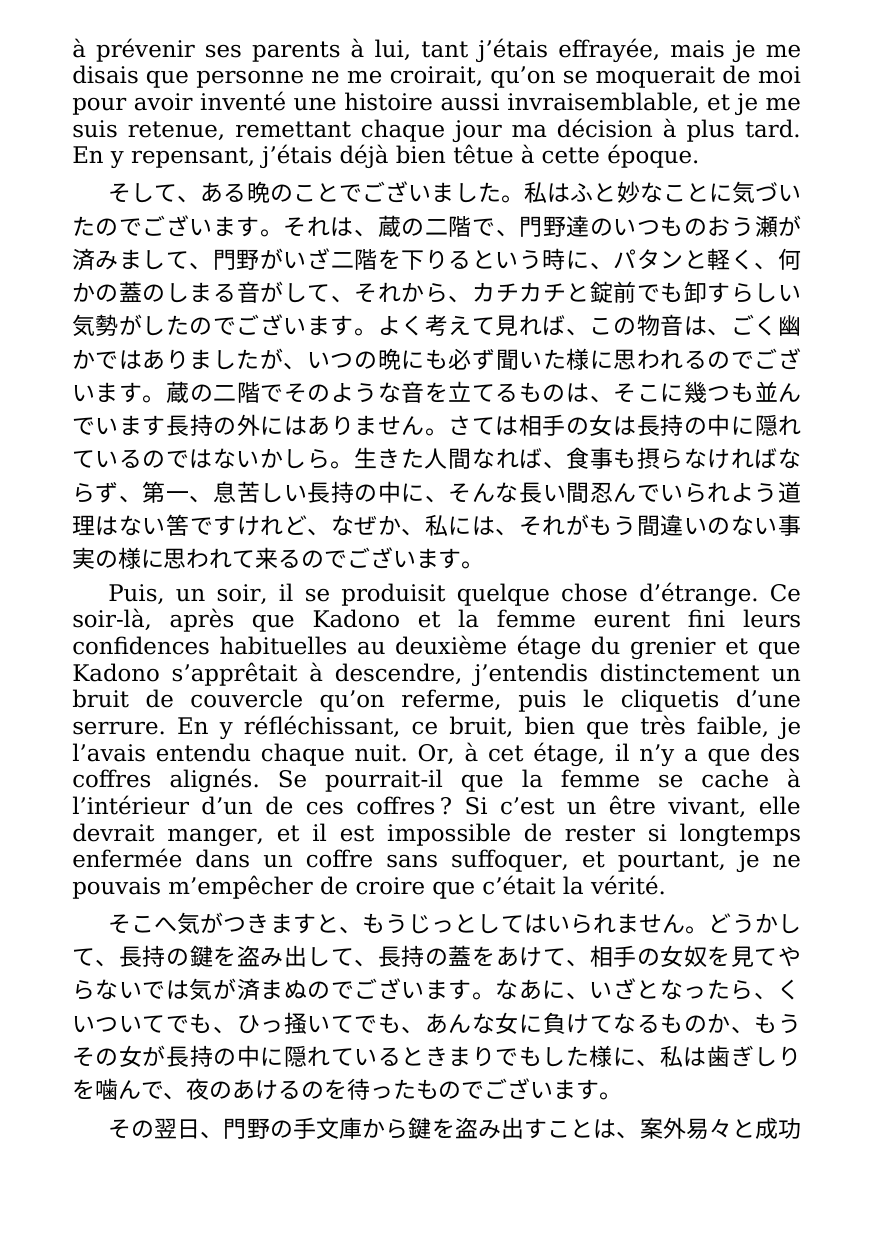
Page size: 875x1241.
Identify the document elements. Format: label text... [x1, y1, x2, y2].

text その翌日、門野の手文庫から鍵を盗み出すことは、案外易々と成功 [72, 1111, 802, 1144]
text Puis, un soir, il se produisit quelque chose d’étrange. Ce soir-là, après que Kadono et la femme eurent fini leurs confidences habituelles au deuxième étage du grenier et que Kadono s’apprêtait à descendre, j’entendis distinctement un bruit de couvercle qu’on referme, puis le cliquetis d’une serrure. En y réfléchissant, ce bruit, bien que très faible, je l’avais entendu chaque nuit. Or, à cet étage, il n’y a que des coffres alignés. Se pourrait-il que la femme se cache à l’intérieur d’un de ces coffres ? Si c’est un être vivant, elle devrait manger, et il est impossible de rester si longtemps enfermée dans un coffre sans suffoquer, et pourtant, je ne pouvais m’empêcher de croire que c’était la vérité. [72, 580, 802, 900]
text そして、ある晩のことでございました。私はふと妙なことに気づいたのでございます。それは、蔵の二階で、門野達のいつものおう瀬が済みまして、門野がいざ二階を下りるという時に、パタンと軽く、何かの蓋のしまる音がして、それから、カチカチと錠前でも卸すらしい気勢がしたのでございます。よく考えて見れば、この物音は、ごく幽かではありましたが、いつの晩にも必ず聞いた様に思われるのでございます。蔵の二階でそのような音を立てるものは、そこに幾つも並んでいます長持の外にはありません。さては相手の女は長持の中に隠れているのではないかしら。生きた人間なれば、食事も摂らなければならず、第一、息苦しい長持の中に、そんな長い間忍んでいられよう道理はない筈ですけれど、なぜか、私には、それがもう間違いのない事実の様に思われて来るのでございます。 [72, 175, 802, 574]
text そこへ気がつきますと、もうじっとしてはいられません。どうかして、長持の鍵を盗み出して、長持の蓋をあけて、相手の女奴を見てやらないでは気が済まぬのでございます。なあに、いざとなったら、くいついてでも、ひっ掻いてでも、あんな女に負けてなるものか、もうその女が長持の中に隠れているときまりでもした様に、私は歯ぎしりを噛んで、夜のあけるのを待ったものでございます。 [72, 906, 802, 1105]
text à prévenir ses parents à lui, tant j’étais effrayée, mais je me disais que personne ne me croirait, qu’on se moquerait de moi pour avoir inventé une histoire aussi invraisemblable, et je me suis retenue, remettant chaque jour ma décision à plus tard. En y repensant, j’étais déjà bien têtue à cette époque. [72, 36, 802, 169]
